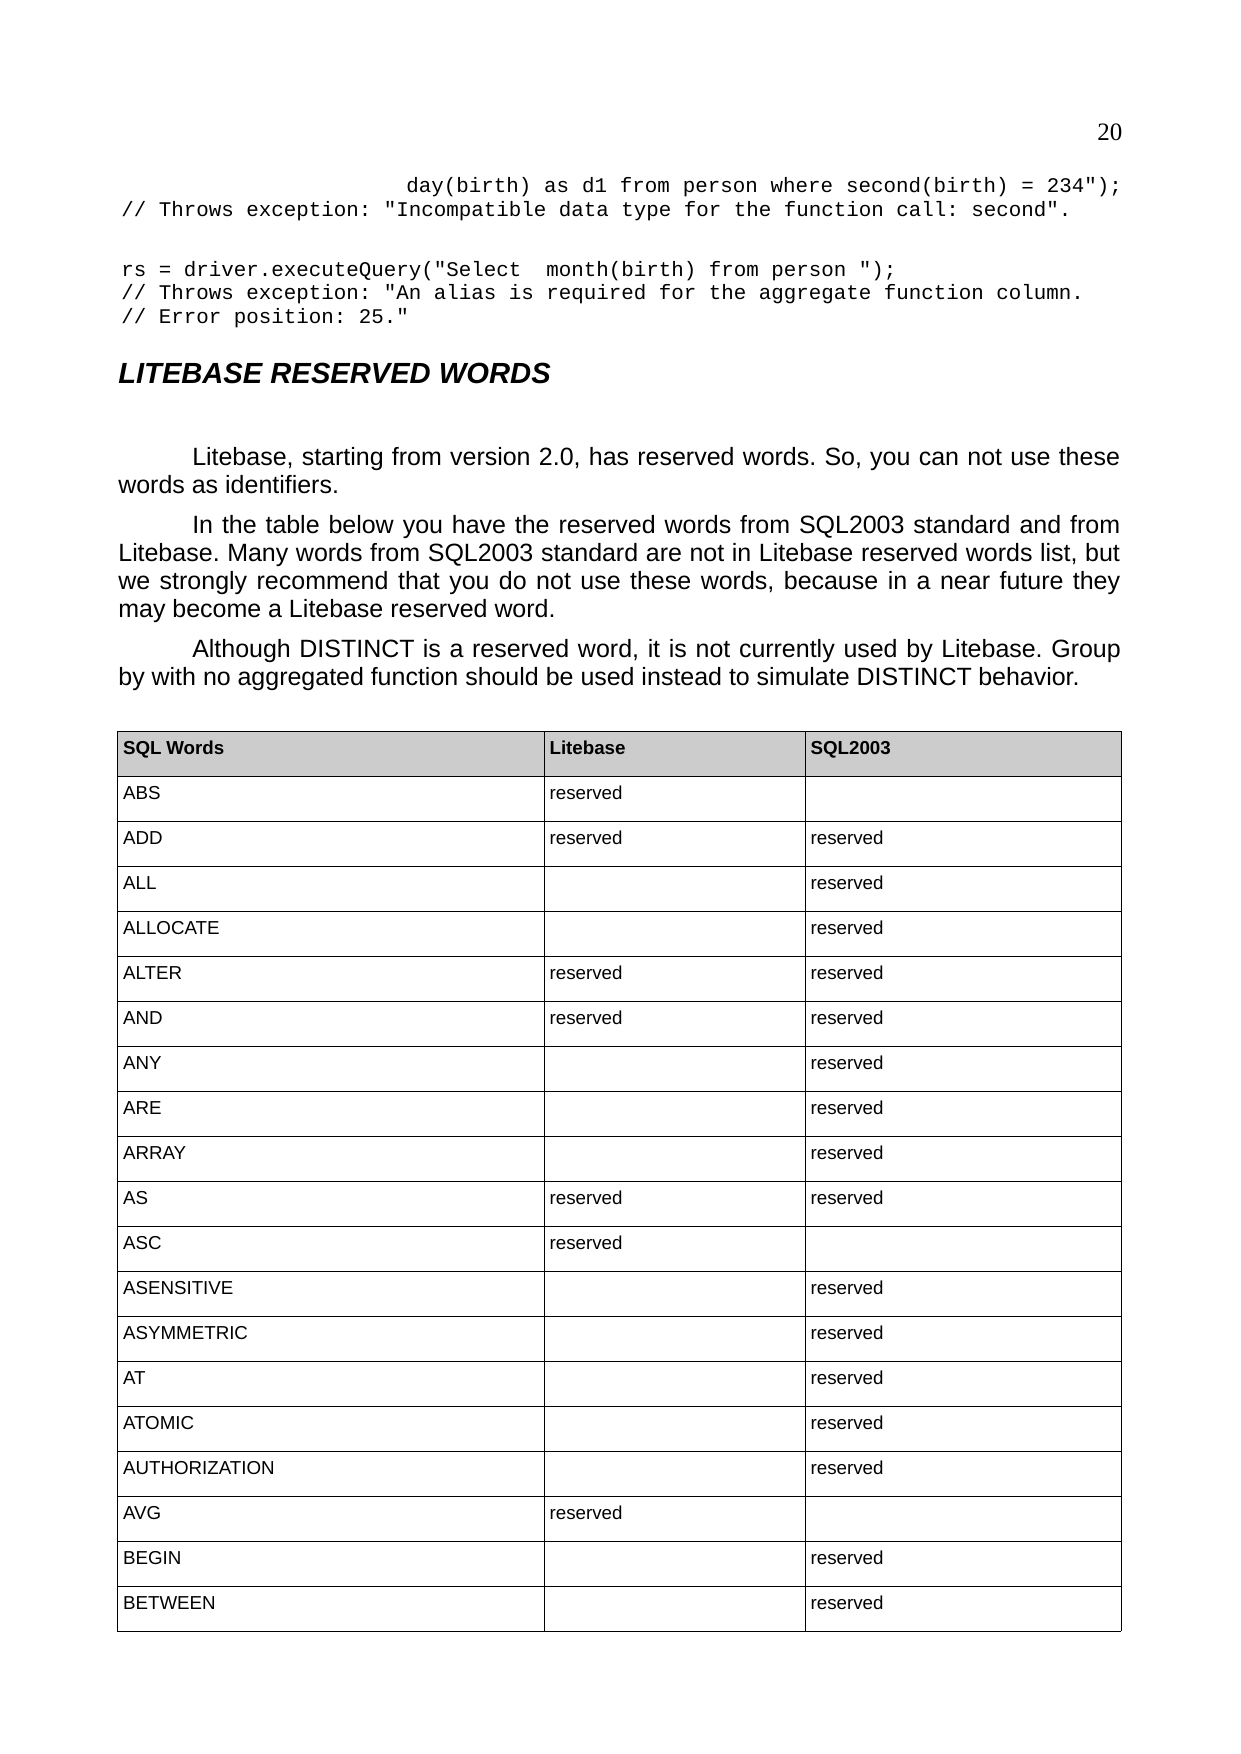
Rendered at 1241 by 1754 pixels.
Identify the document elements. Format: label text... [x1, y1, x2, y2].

table_cell reserved [806, 1317, 1121, 1361]
table_cell AVG [118, 1497, 544, 1541]
table_cell reserved [806, 1092, 1121, 1136]
table_cell [545, 1317, 805, 1361]
table_cell ADD [118, 822, 544, 866]
table_cell reserved [806, 1272, 1121, 1316]
table_cell ALTER [118, 957, 544, 1001]
table_cell [545, 912, 805, 956]
text Litebase, starting from version 2.0, has reserved words. So, you can not use these words as identifiers. [118, 443, 1122, 499]
table_cell reserved [545, 1227, 805, 1271]
table_cell [545, 1092, 805, 1136]
table_cell reserved [545, 822, 805, 866]
table_cell [545, 1542, 805, 1586]
table_cell ALLOCATE [118, 912, 544, 956]
table_cell [545, 1587, 805, 1631]
table_cell reserved [806, 1587, 1121, 1631]
table_cell [545, 1407, 805, 1451]
table_cell BETWEEN [118, 1587, 544, 1631]
table_cell [545, 1452, 805, 1496]
table_cell ASENSITIVE [118, 1272, 544, 1316]
table_cell reserved [806, 1047, 1121, 1091]
table_cell [806, 1497, 1121, 1541]
table_cell reserved [806, 1407, 1121, 1451]
table_cell reserved [806, 1182, 1121, 1226]
table_cell [545, 1047, 805, 1091]
table_cell AT [118, 1362, 544, 1406]
table_cell reserved [806, 867, 1121, 911]
table_cell reserved [806, 1542, 1121, 1586]
table_cell reserved [806, 957, 1121, 1001]
table_cell reserved [806, 1362, 1121, 1406]
table_cell reserved [806, 822, 1121, 866]
table_cell AUTHORIZATION [118, 1452, 544, 1496]
table_cell BEGIN [118, 1542, 544, 1586]
table_header SQL Words [118, 732, 544, 776]
text In the table below you have the reserved words from SQL2003 standard and from Litebase. Many words from SQL2003 standard are not in Litebase reserved words list, but we strongly recommend that you do not use these words, because in a near future they may become a Litebase reserved word. [118, 511, 1122, 623]
table_cell reserved [545, 1002, 805, 1046]
table_cell ARRAY [118, 1137, 544, 1181]
table_cell AND [118, 1002, 544, 1046]
table_cell ABS [118, 777, 544, 821]
table_cell [545, 1137, 805, 1181]
table_cell ANY [118, 1047, 544, 1091]
table_cell reserved [545, 777, 805, 821]
table_header Litebase [545, 732, 805, 776]
table_cell ARE [118, 1092, 544, 1136]
table_cell reserved [545, 1497, 805, 1541]
table_cell reserved [806, 1002, 1121, 1046]
table_cell reserved [806, 1137, 1121, 1181]
table_cell reserved [545, 957, 805, 1001]
table_cell ASC [118, 1227, 544, 1271]
table_cell ASYMMETRIC [118, 1317, 544, 1361]
list // Error position: 25." [84, 306, 1122, 357]
table_cell [545, 867, 805, 911]
text Although DISTINCT is a reserved word, it is not currently used by Litebase. Group by with no aggregated function should be used instead to simulate DISTINCT behavior. [118, 635, 1122, 691]
table_cell [545, 1362, 805, 1406]
table_cell reserved [545, 1182, 805, 1226]
table_cell ALL [118, 867, 544, 911]
subtitle LITEBASE RESERVED WORDS [118, 357, 1122, 390]
table_cell reserved [806, 912, 1121, 956]
table_cell [806, 1227, 1121, 1271]
list rs = driver.executeQuery("Select month(birth) from person "); // Throws exception: "An alias is required for the aggregate function column. [84, 235, 1122, 306]
table_cell AS [118, 1182, 544, 1226]
table_cell reserved [806, 1452, 1121, 1496]
list day(birth) as d1 from person where second(birth) = 234"); // Throws exception: "Incompatible data type for the function call: second". [84, 175, 1122, 223]
table_header SQL2003 [806, 732, 1121, 776]
table_cell [806, 777, 1121, 821]
table_cell ATOMIC [118, 1407, 544, 1451]
table_cell [545, 1272, 805, 1316]
